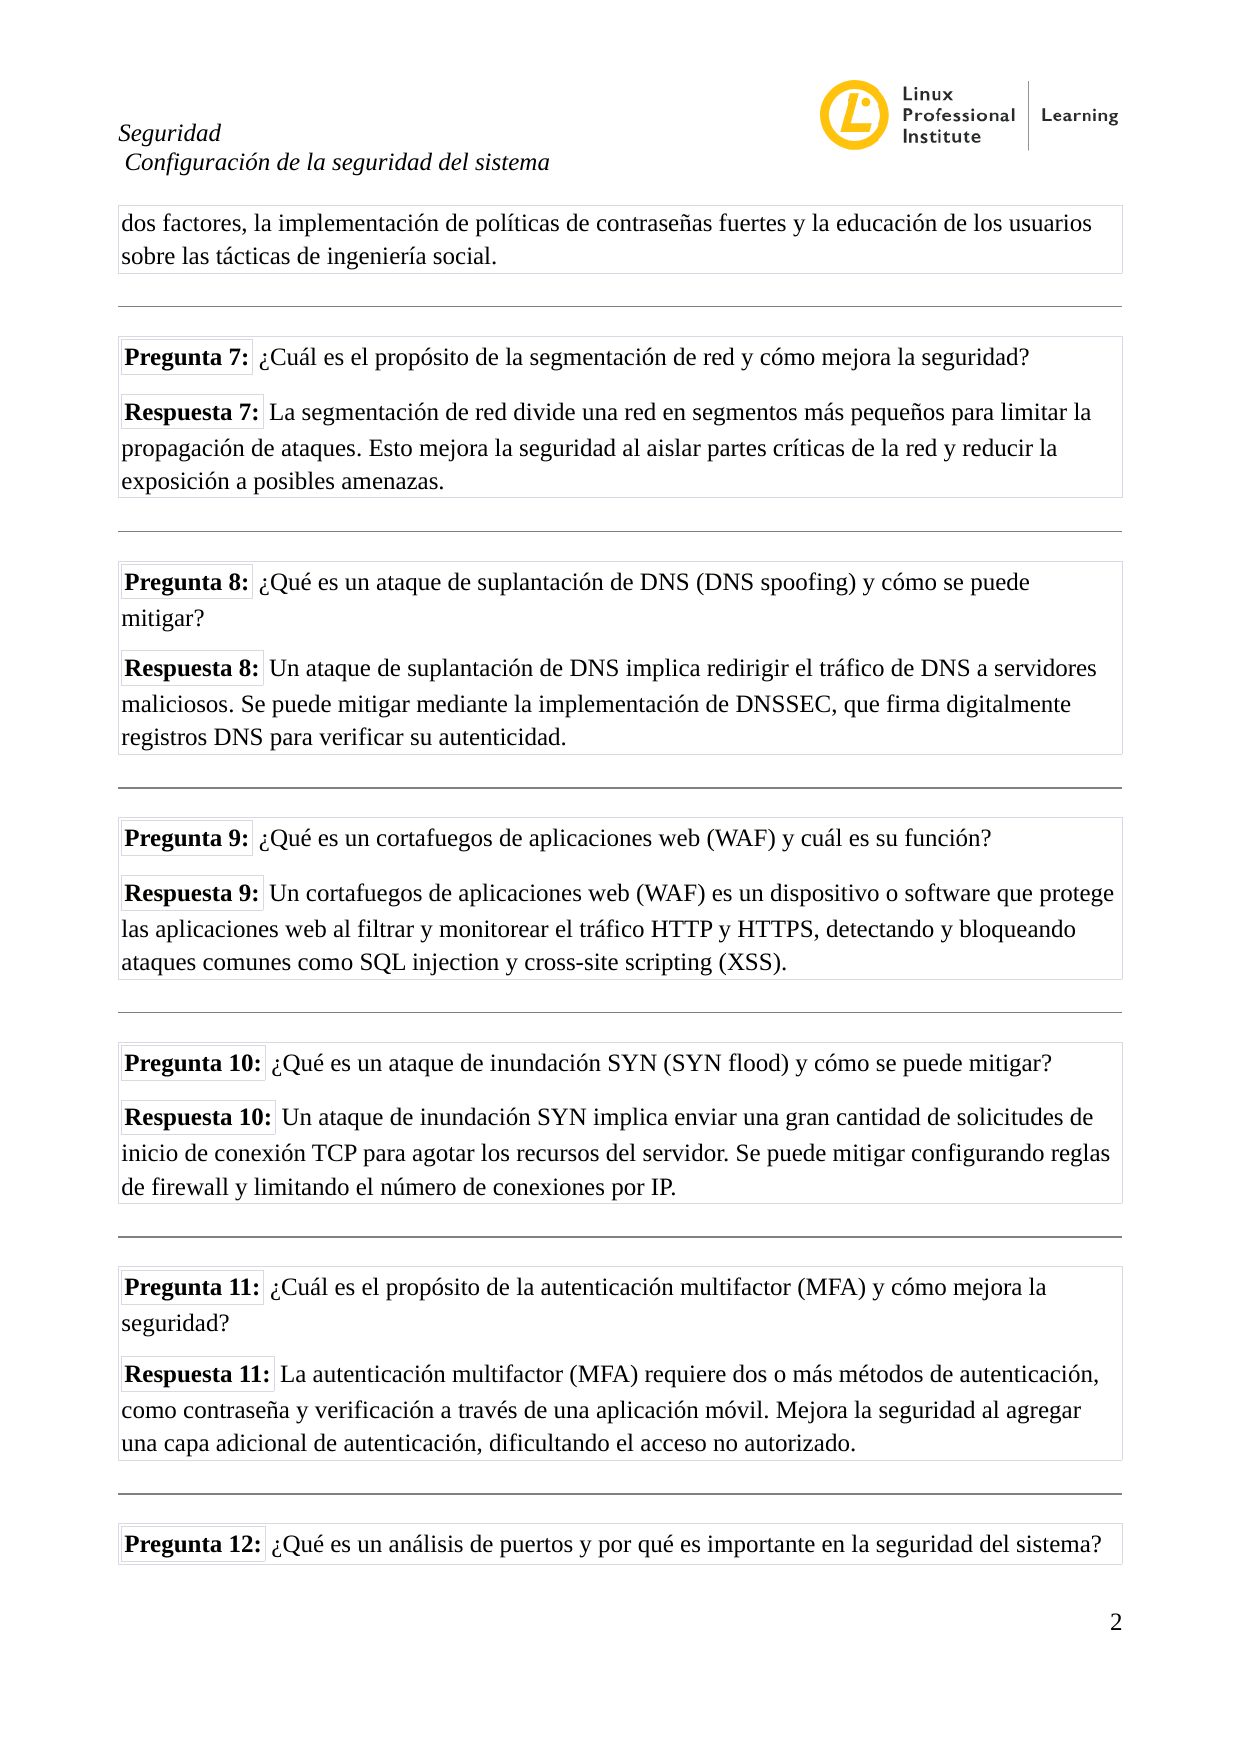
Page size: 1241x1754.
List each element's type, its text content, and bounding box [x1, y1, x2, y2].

text Pregunta 9: ¿Qué es un cortafuegos de aplicaciones web (WAF) y cuál es su función? [119, 818, 1122, 855]
text Respuesta 8: Un ataque de suplantación de DNS implica redirigir el tráfico de DNS a servidores maliciosos. Se puede mitigar mediante la implementación de DNSSEC, que firma digitalmente registros DNS para verificar su autenticidad. [119, 647, 1122, 754]
text Pregunta 7: ¿Cuál es el propósito de la segmentación de red y cómo mejora la seguridad? [119, 337, 1122, 374]
text dos factores, la implementación de políticas de contraseñas fuertes y la educación de los usuarios sobre las tácticas de ingeniería social. [119, 206, 1122, 273]
text Respuesta 9: Un cortafuegos de aplicaciones web (WAF) es un dispositivo o software que protege las aplicaciones web al filtrar y monitorear el tráfico HTTP y HTTPS, detectando y bloqueando ataques comunes como SQL injection y cross-site scripting (XSS). [119, 872, 1122, 979]
text Pregunta 10: ¿Qué es un ataque de inundación SYN (SYN flood) y cómo se puede mitigar? [119, 1043, 1122, 1080]
text Pregunta 8: ¿Qué es un ataque de suplantación de DNS (DNS spoofing) y cómo se puede mitigar? [119, 562, 1122, 631]
text Pregunta 12: ¿Qué es un análisis de puertos y por qué es importante en la seguridad del sistema? [119, 1524, 1122, 1564]
text Respuesta 11: La autenticación multifactor (MFA) requiere dos o más métodos de autenticación, como contraseña y verificación a través de una aplicación móvil. Mejora la seguridad al agregar una capa adicional de autenticación, dificultando el acceso no autorizado. [119, 1353, 1122, 1460]
text Pregunta 11: ¿Cuál es el propósito de la autenticación multifactor (MFA) y cómo mejora la seguridad? [119, 1267, 1122, 1337]
text Respuesta 7: La segmentación de red divide una red en segmentos más pequeños para limitar la propagación de ataques. Esto mejora la seguridad al aislar partes críticas de la red y reducir la exposición a posibles amenazas. [119, 391, 1122, 497]
picture [819, 79, 1119, 151]
text Respuesta 10: Un ataque de inundación SYN implica enviar una gran cantidad de solicitudes de inicio de conexión TCP para agotar los recursos del servidor. Se puede mitigar configurando reglas de firewall y limitando el número de conexiones por IP. [119, 1096, 1122, 1203]
